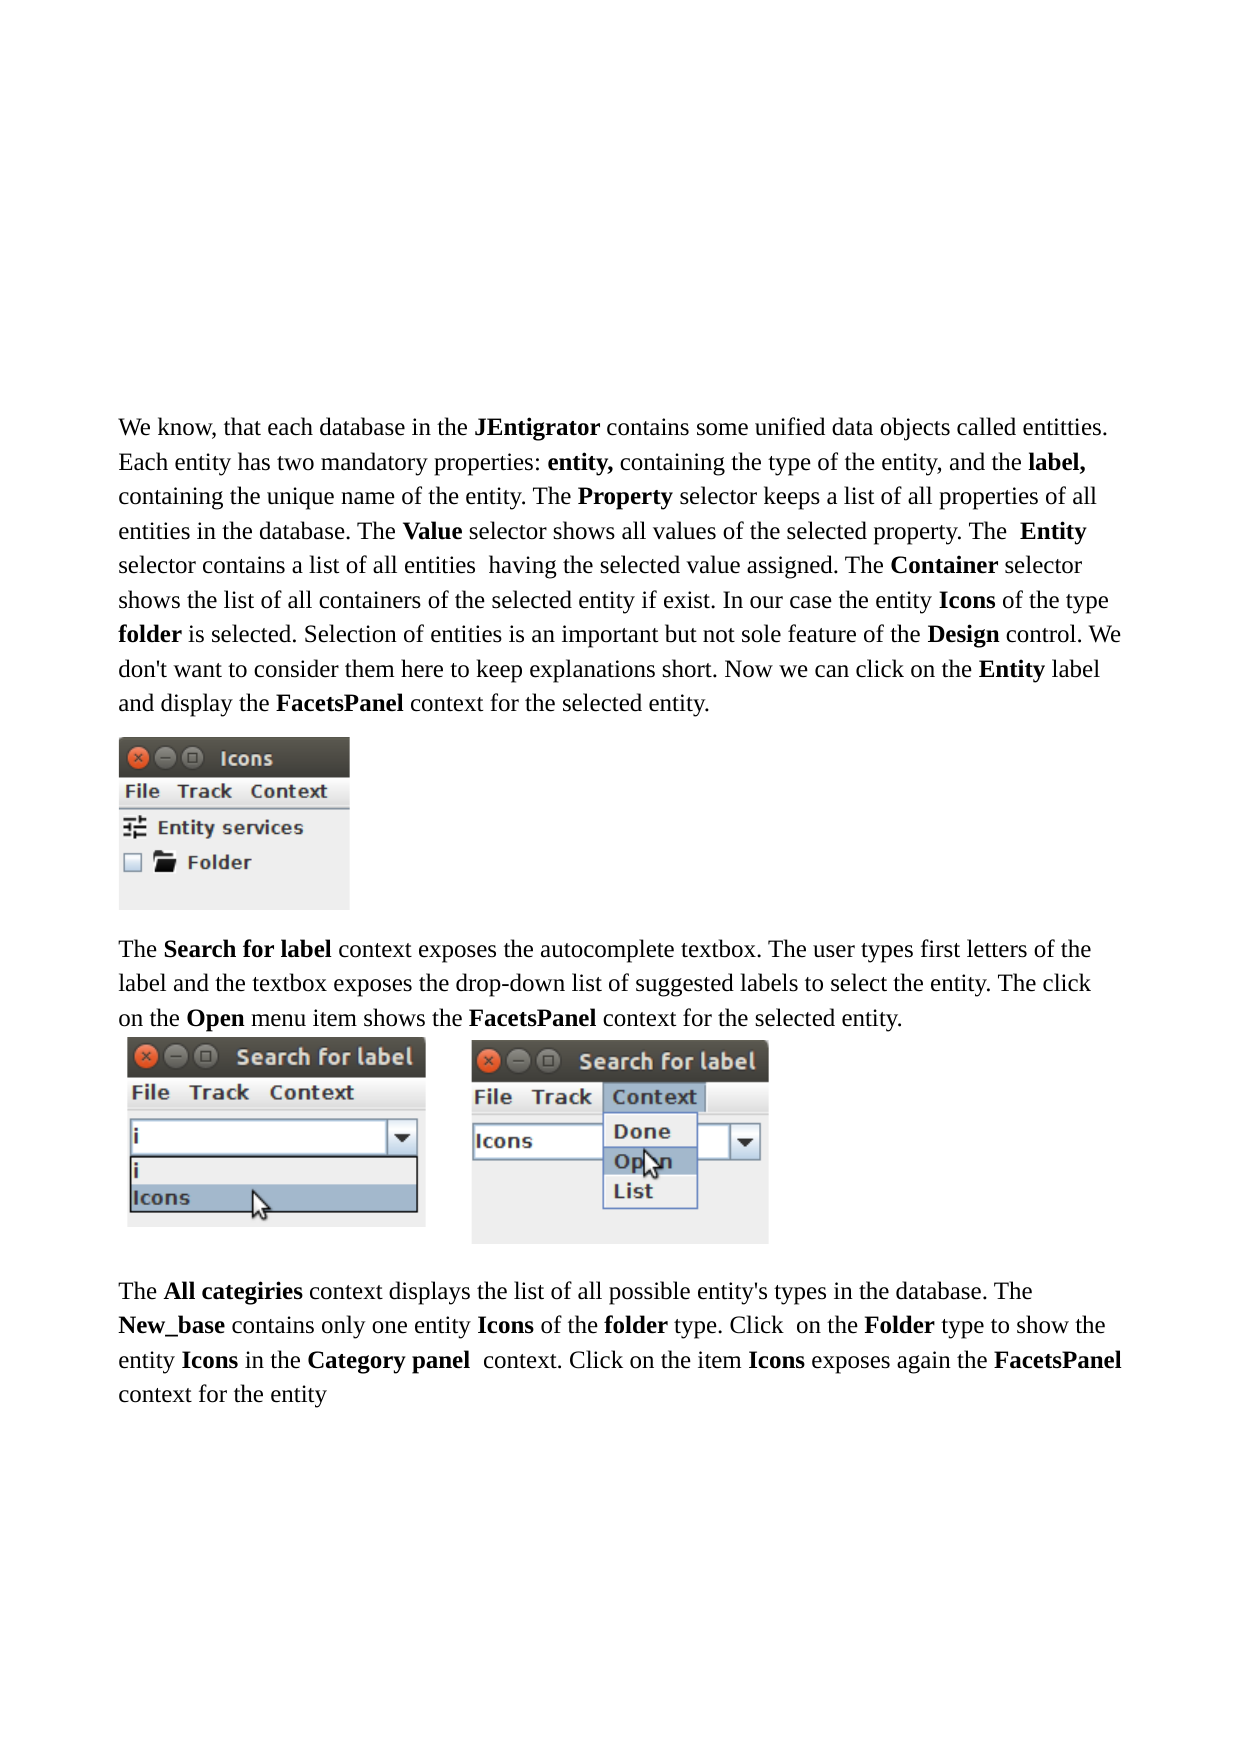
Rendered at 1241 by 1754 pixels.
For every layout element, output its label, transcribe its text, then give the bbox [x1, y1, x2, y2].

picture [127, 1037, 426, 1227]
text We know, that each database in the JEntigrator contains some unified data objects called entitties. Each entity has two mandatory properties: entity, containing the type of the entity, and the label, containing the unique name of the entity. The Property selector keeps a list of all properties of all entities in the database. The Value selector shows all values of the selected property. The Entity selector contains a list of all entities having the selected value assigned. The Container selector shows the list of all containers of the selected entity if exist. In our case the entity Icons of the type folder is selected. Selection of entities is an important but not sole feature of the Design control. We don't want to consider them here to keep explanations short. Now we can click on the Entity label and display the FacetsPanel context for the selected entity. [118, 412, 1122, 717]
picture [118, 737, 350, 910]
text The Search for label context exposes the autocomplete textbox. The user types first letters of the label and the textbox exposes the drop-down list of suggested labels to select the entity. The click on the Open menu item shows the FacetsPanel context for the selected entity. [118, 934, 1122, 1031]
picture [471, 1040, 769, 1244]
text The All categiries context displays the list of all possible entity's types in the database. The New_base contains only one entity Icons of the folder type. Click on the Folder type to show the entity Icons in the Category panel context. Click on the item Icons exposes again the FacetsPanel context for the entity [118, 1276, 1122, 1408]
